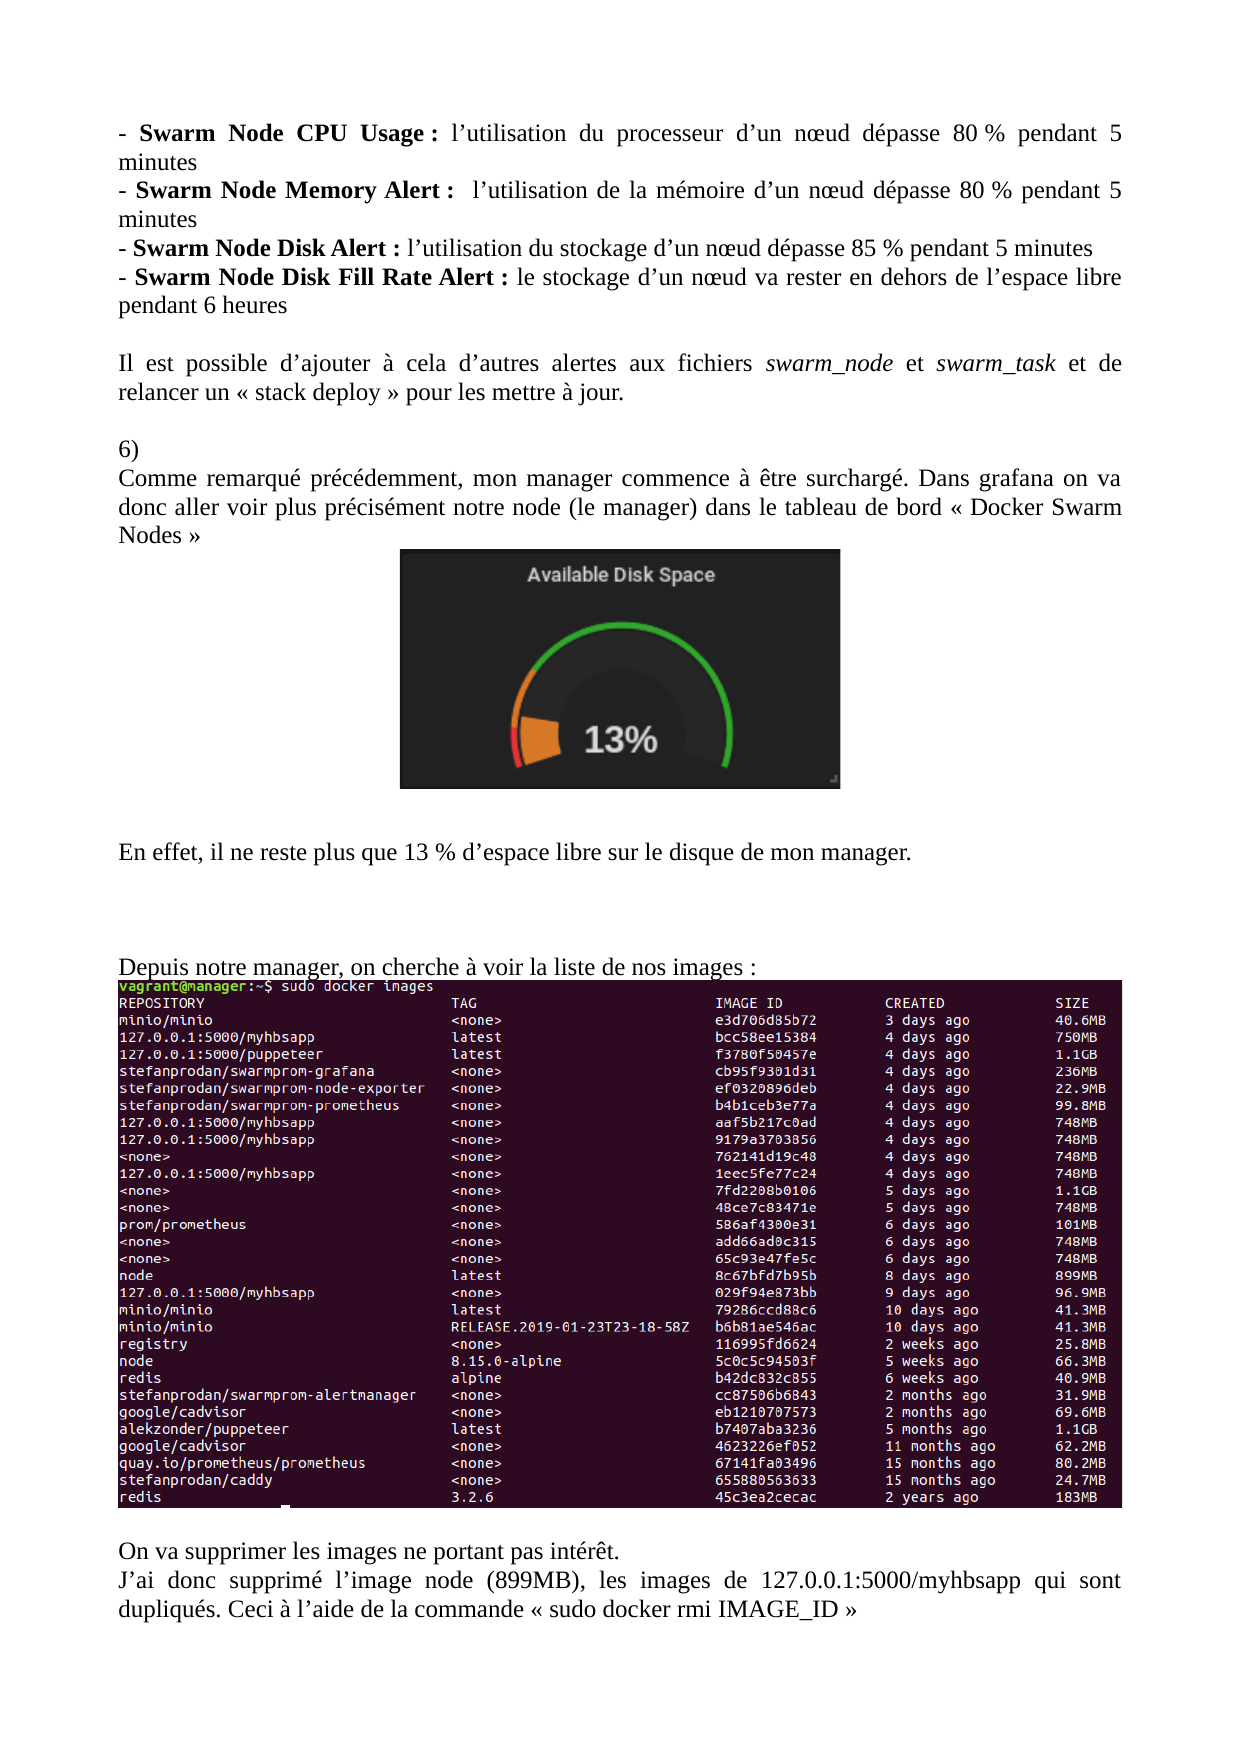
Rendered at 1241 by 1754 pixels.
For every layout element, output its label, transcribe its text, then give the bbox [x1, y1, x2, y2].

text - Swarm Node Disk Alert : l’utilisation du stockage d’un nœud dépasse 85 % pendant 5 minutes [118, 233, 1122, 262]
text En effet, il ne reste plus que 13 % d’espace libre sur le disque de mon manager. [118, 837, 1122, 866]
text Depuis notre manager, on cherche à voir la liste de nos images : [118, 952, 1122, 980]
text - Swarm Node Disk Fill Rate Alert : le stockage d’un nœud va rester en dehors de l’espace libre pendant 6 heures [118, 262, 1122, 319]
picture [118, 980, 1123, 1508]
text - Swarm Node Memory Alert : l’utilisation de la mémoire d’un nœud dépasse 80 % pendant 5 minutes [118, 176, 1122, 233]
picture [399, 549, 841, 789]
text Comme remarqué précédemment, mon manager commence à être surchargé. Dans grafana on va donc aller voir plus précisément notre node (le manager) dans le tableau de bord « Docker Swarm Nodes » [118, 463, 1122, 549]
text Il est possible d’ajouter à cela d’autres alertes aux fichiers swarm_node et swarm_task et de relancer un « stack deploy » pour les mettre à jour. [118, 348, 1122, 406]
text 6) [118, 434, 1122, 463]
text - Swarm Node CPU Usage : l’utilisation du processeur d’un nœud dépasse 80 % pendant 5 minutes [118, 118, 1122, 176]
text J’ai donc supprimé l’image node (899MB), les images de 127.0.0.1:5000/myhbsapp qui sont dupliqués. Ceci à l’aide de la commande « sudo docker rmi IMAGE_ID » [118, 1565, 1122, 1623]
text On va supprimer les images ne portant pas intérêt. [118, 1536, 1122, 1565]
